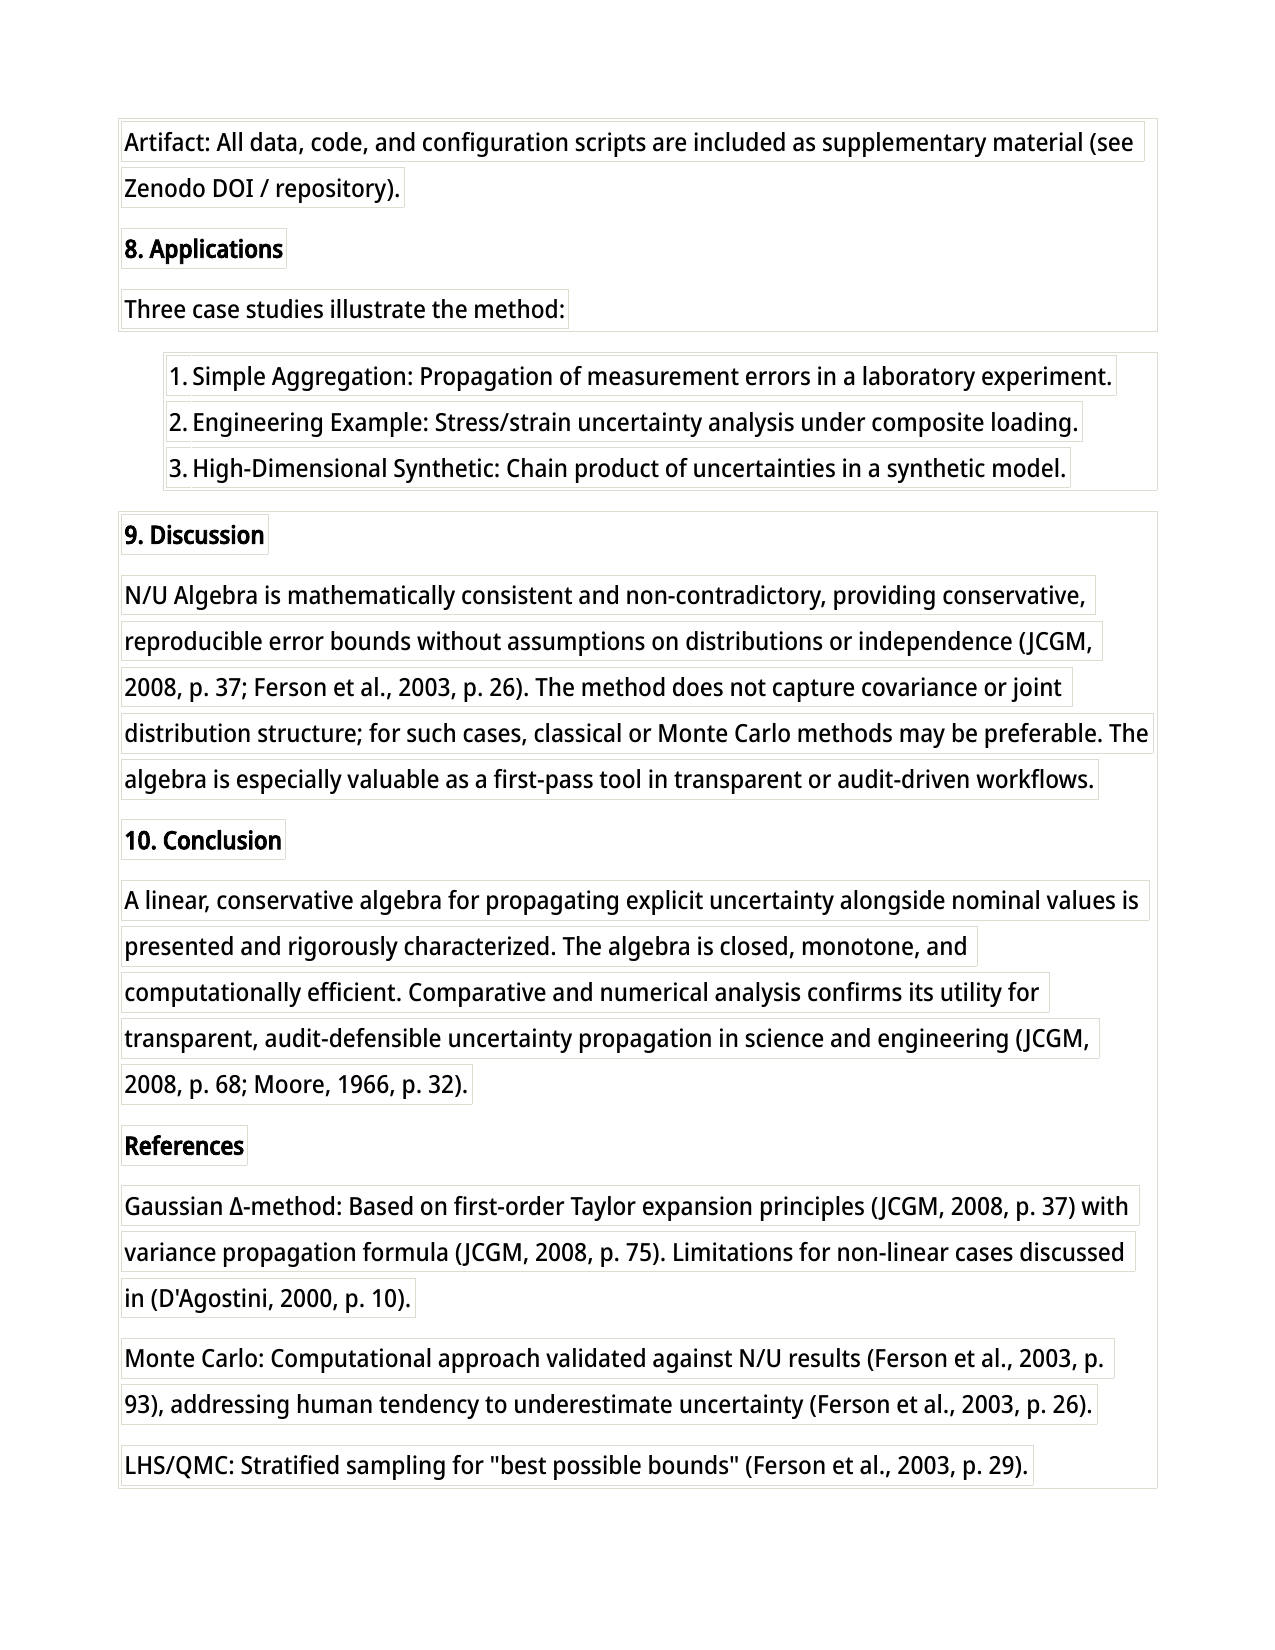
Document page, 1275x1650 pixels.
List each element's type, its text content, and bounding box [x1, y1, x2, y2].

subtitle References [119, 1122, 1157, 1165]
list Engineering Example: Stress/strain uncertainty analysis under composite loading. [164, 398, 1157, 441]
text Three case studies illustrate the method: [119, 285, 1157, 331]
text Monte Carlo: Computational approach validated against N/U results (Ferson et al., 2003, p. 93), addressing human tendency to underestimate uncertainty (Ferson et al., 2003, p. 26). [119, 1335, 1157, 1424]
subtitle 10. Conclusion [119, 816, 1157, 859]
text A linear, conservative algebra for propagating explicit uncertainty alongside nominal values is presented and rigorously characterized. The algebra is closed, monotone, and computationally efficient. Comparative and numerical analysis confirms its utility for transparent, audit-defensible uncertainty propagation in science and engineering (JCGM, 2008, p. 68; Moore, 1966, p. 32). [119, 877, 1157, 1104]
text LHS/QMC: Stratified sampling for "best possible bounds" (Ferson et al., 2003, p. 29). [119, 1442, 1157, 1488]
text N/U Algebra is mathematically consistent and non-contradictory, providing conservative, reproducible error bounds without assumptions on distributions or independence (JCGM, 2008, p. 37; Ferson et al., 2003, p. 26). The method does not capture covariance or joint distribution structure; for such cases, classical or Monte Carlo methods may be preferable. The algebra is especially valuable as a first-pass tool in transparent or audit-driven workflows. [119, 571, 1157, 799]
text Gaussian Δ-method: Based on first-order Taylor expansion principles (JCGM, 2008, p. 37) with variance propagation formula (JCGM, 2008, p. 75). Limitations for non-linear cases discussed in (D'Agostini, 2000, p. 10). [119, 1182, 1157, 1317]
list Simple Aggregation: Propagation of measurement errors in a laboratory experiment. [164, 353, 1157, 395]
subtitle 8. Applications [119, 225, 1157, 268]
subtitle 9. Discussion [119, 512, 1157, 554]
text Artifact: All data, code, and configuration scripts are included as supplementary material (see Zenodo DOI / repository). [119, 119, 1157, 207]
list High-Dimensional Synthetic: Chain product of uncertainties in a synthetic model. [164, 444, 1157, 490]
